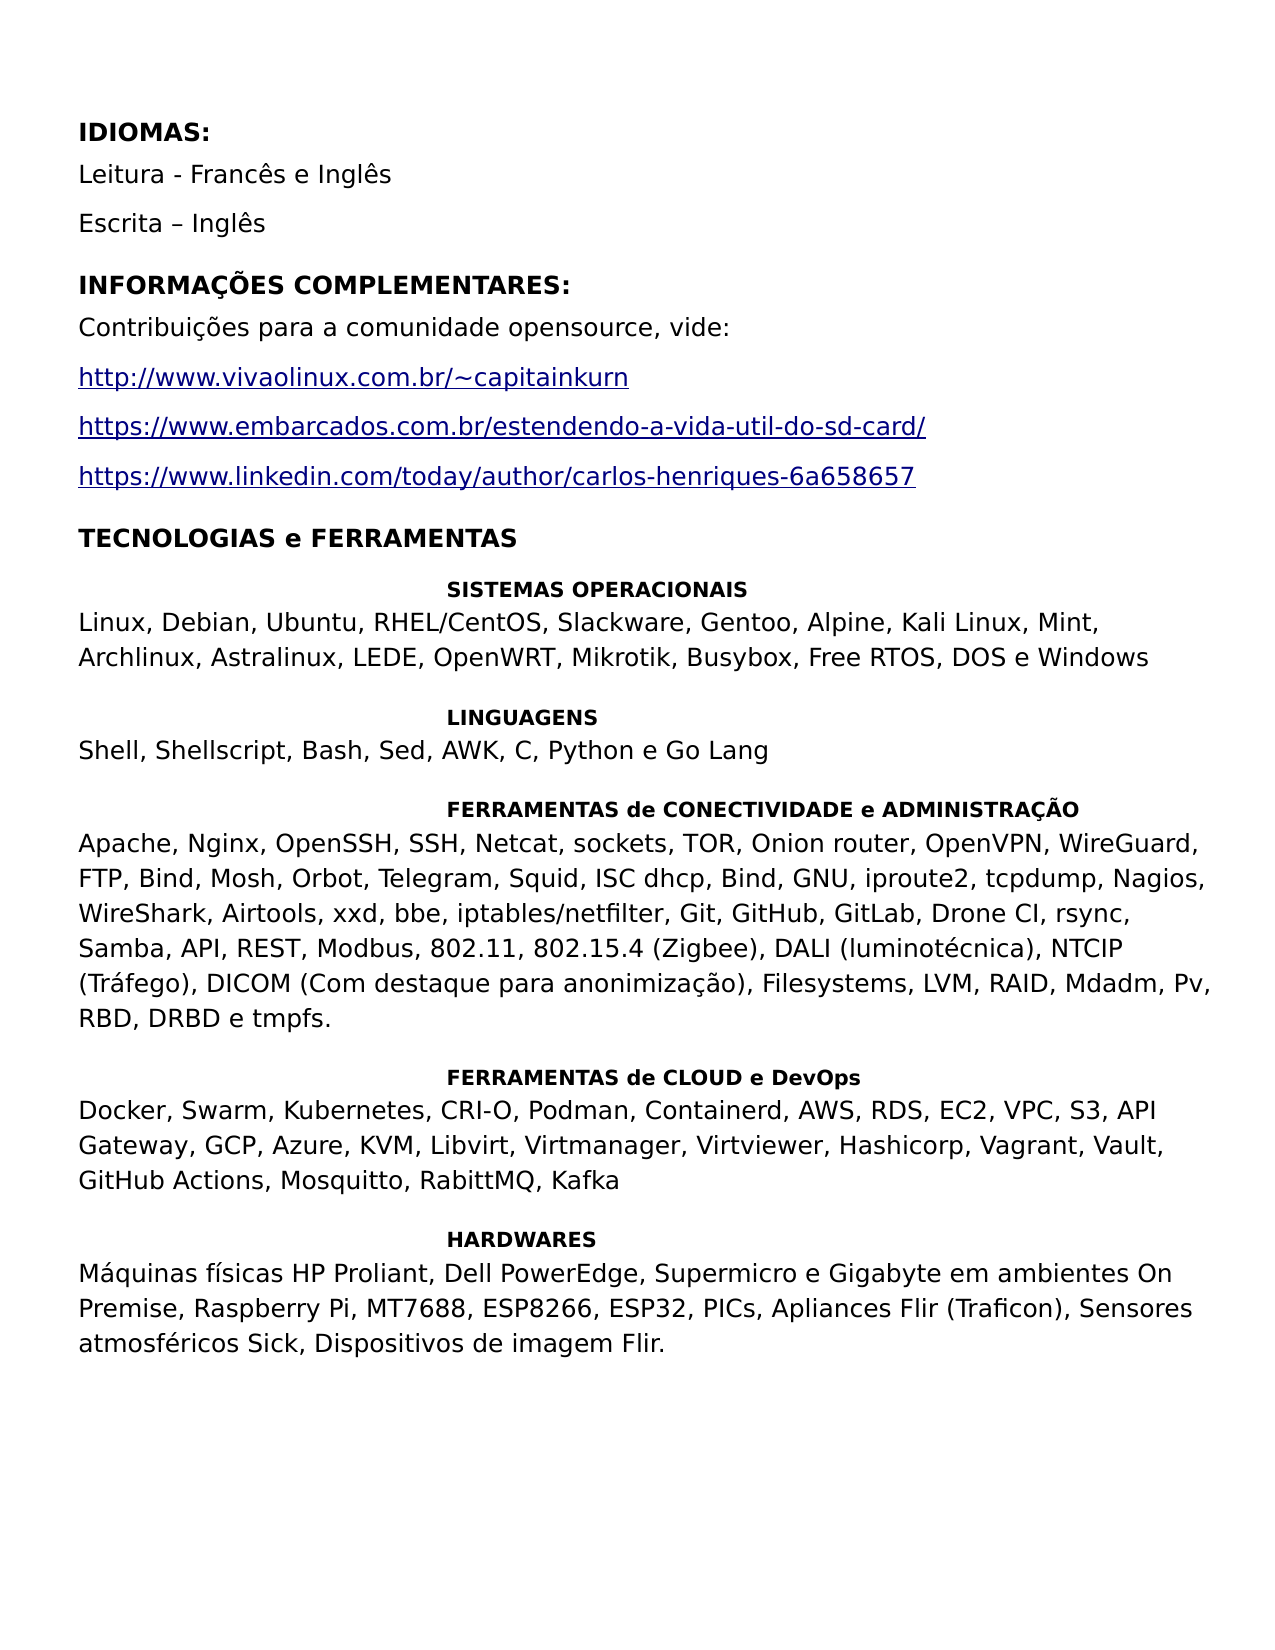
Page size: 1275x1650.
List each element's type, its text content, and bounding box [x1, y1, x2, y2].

subtitle IDIOMAS: [78, 118, 1213, 147]
text Docker, Swarm, Kubernetes, CRI-O, Podman, Containerd, AWS, RDS, EC2, VPC, S3, API Gateway, GCP, Azure, KVM, Libvirt, Virtmanager, Virtviewer, Hashicorp, Vagrant, Vault, GitHub Actions, Mosquitto, RabittMQ, Kafka [78, 1096, 1213, 1196]
subtitle HARDWARES [417, 1228, 1213, 1253]
text https://www.embarcados.com.br/estendendo-a-vida-util-do-sd-card/ [78, 412, 1213, 441]
text Apache, Nginx, OpenSSH, SSH, Netcat, sockets, TOR, Onion router, OpenVPN, WireGuard, FTP, Bind, Mosh, Orbot, Telegram, Squid, ISC dhcp, Bind, GNU, iproute2, tcpdump, Nagios, WireShark, Airtools, xxd, bbe, iptables/netfilter, Git, GitHub, GitLab, Drone CI, rsync, Samba, API, REST, Modbus, 802.11, 802.15.4 (Zigbee), DALI (luminotécnica), NTCIP (Tráfego), DICOM (Com destaque para anonimização), Filesystems, LVM, RAID, Mdadm, Pv, RBD, DRBD e tmpfs. [78, 829, 1213, 1033]
text Contribuições para a comunidade opensource, vide: [78, 313, 1213, 342]
subtitle TECNOLOGIAS e FERRAMENTAS [78, 524, 1213, 553]
text http://www.vivaolinux.com.br/~capitainkurn [78, 363, 1213, 392]
subtitle FERRAMENTAS de CONECTIVIDADE e ADMINISTRAÇÃO [417, 798, 1213, 823]
text Máquinas físicas HP Proliant, Dell PowerEdge, Supermicro e Gigabyte em ambientes On Premise, Raspberry Pi, MT7688, ESP8266, ESP32, PICs, Apliances Flir (Traficon), Sensores atmosféricos Sick, Dispositivos de imagem Flir. [78, 1259, 1213, 1358]
subtitle FERRAMENTAS de CLOUD e DevOps [417, 1066, 1213, 1090]
text Shell, Shellscript, Bash, Sed, AWK, C, Python e Go Lang [78, 736, 1213, 765]
subtitle INFORMAÇÕES COMPLEMENTARES: [78, 271, 1213, 301]
text https://www.linkedin.com/today/author/carlos-henriques-6a658657 [78, 462, 1213, 491]
text Linux, Debian, Ubuntu, RHEL/CentOS, Slackware, Gentoo, Alpine, Kali Linux, Mint, Archlinux, Astralinux, LEDE, OpenWRT, Mikrotik, Busybox, Free RTOS, DOS e Windows [78, 609, 1213, 673]
subtitle SISTEMAS OPERACIONAIS [417, 578, 1213, 602]
text Escrita – Inglês [78, 209, 1213, 238]
text Leitura - Francês e Inglês [78, 160, 1213, 189]
subtitle LINGUAGENS [417, 706, 1213, 730]
